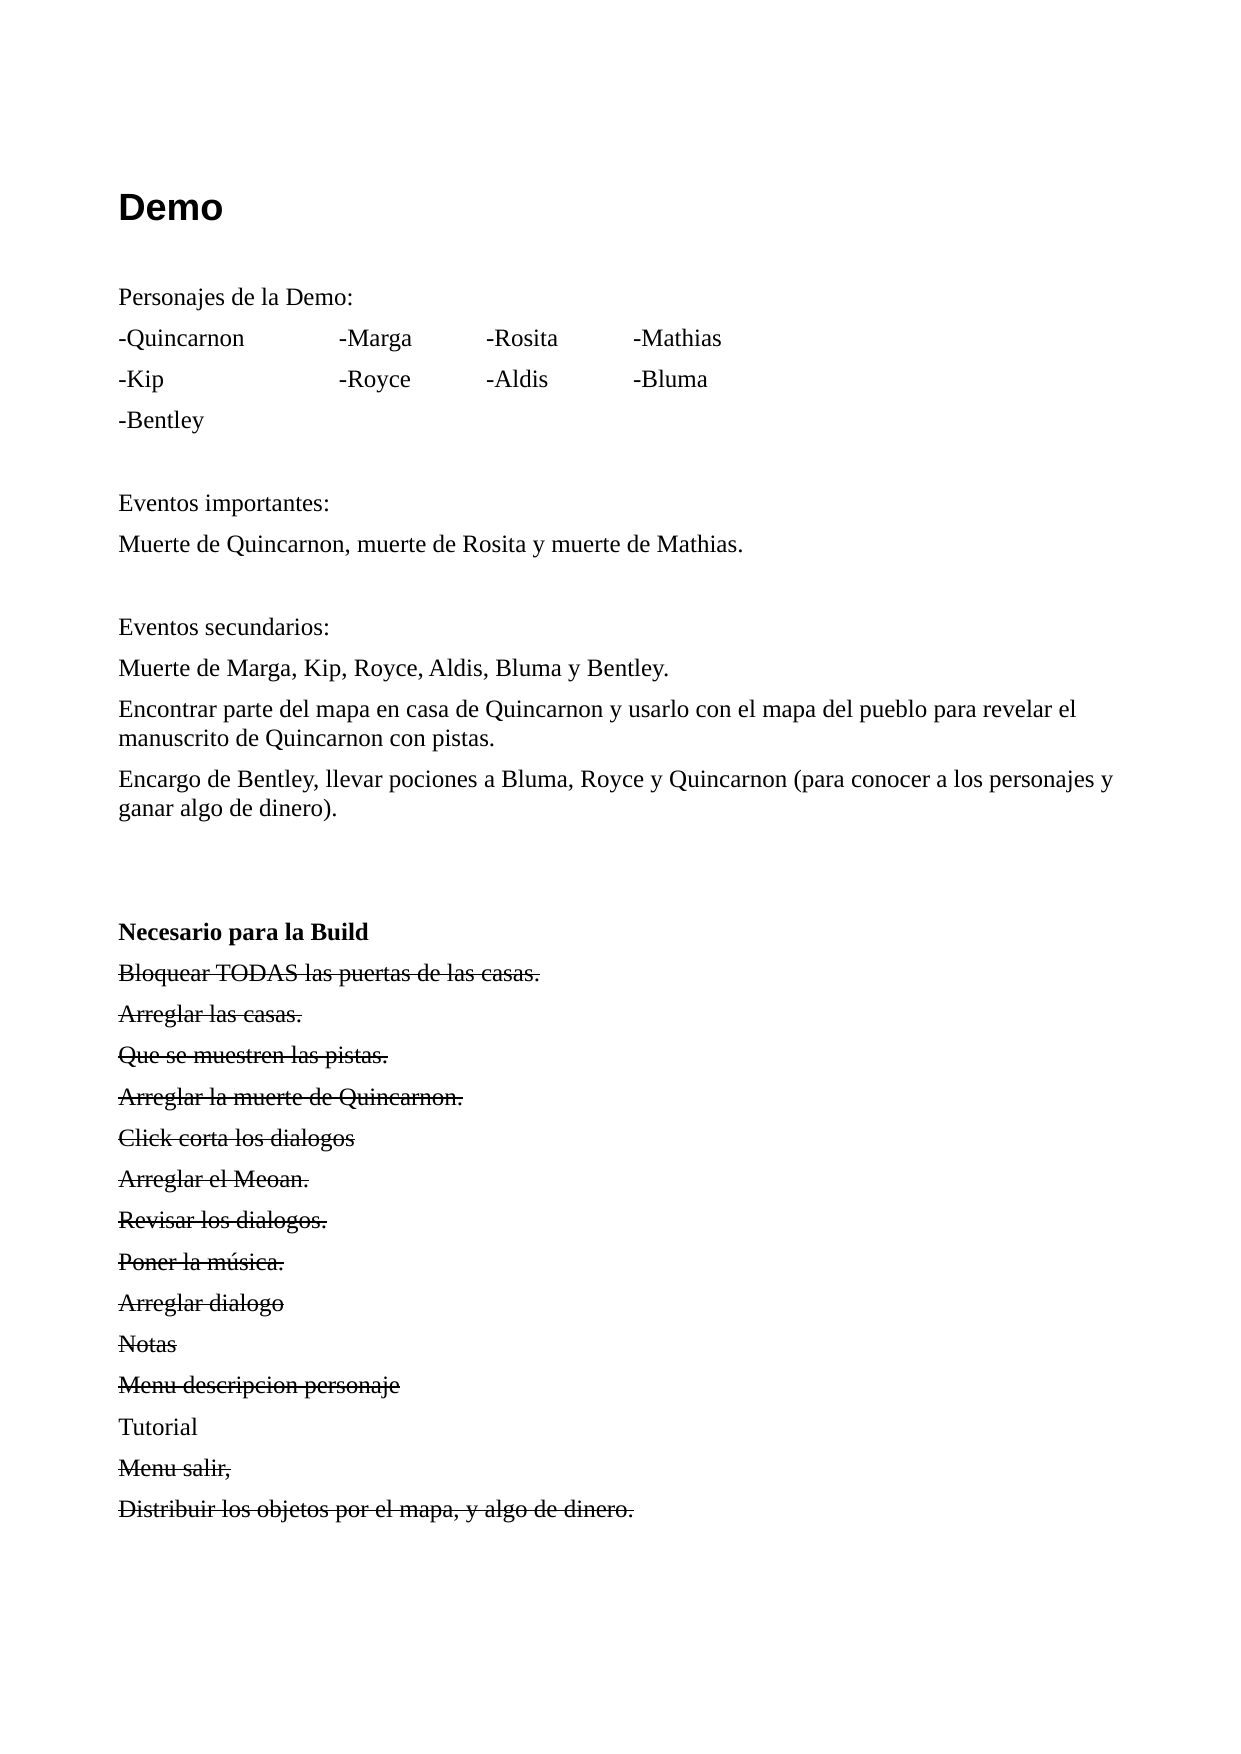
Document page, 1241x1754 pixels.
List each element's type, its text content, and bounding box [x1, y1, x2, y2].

text Eventos secundarios: [118, 612, 1122, 641]
text -Quincarnon -Marga -Rosita -Mathias [118, 323, 1122, 352]
text Encontrar parte del mapa en casa de Quincarnon y usarlo con el mapa del pueblo para revelar el manuscrito de Quincarnon con pistas. [118, 694, 1122, 752]
text Tutorial [118, 1412, 1122, 1441]
subtitle Demo [118, 184, 1122, 228]
text Arreglar el Meoan. [118, 1164, 1122, 1193]
text Menu salir, [118, 1453, 1122, 1482]
text Personajes de la Demo: [118, 282, 1122, 311]
text Bloquear TODAS las puertas de las casas. [118, 958, 1122, 987]
text Revisar los dialogos. [118, 1206, 1122, 1234]
text Arreglar dialogo [118, 1288, 1122, 1317]
text Click corta los dialogos [118, 1123, 1122, 1152]
text -Kip -Royce -Aldis -Bluma [118, 364, 1122, 393]
text Notas [118, 1329, 1122, 1358]
text Muerte de Quincarnon, muerte de Rosita y muerte de Mathias. [118, 529, 1122, 558]
text Muerte de Marga, Kip, Royce, Aldis, Bluma y Bentley. [118, 653, 1122, 682]
text Distribuir los objetos por el mapa, y algo de dinero. [118, 1494, 1122, 1523]
text Poner la música. [118, 1247, 1122, 1276]
text Menu descripcion personaje [118, 1371, 1122, 1399]
text Encargo de Bentley, llevar pociones a Bluma, Royce y Quincarnon (para conocer a los personajes y ganar algo de dinero). [118, 764, 1122, 822]
text Arreglar las casas. [118, 999, 1122, 1028]
text -Bentley [118, 406, 1122, 434]
text Arreglar la muerte de Quincarnon. [118, 1082, 1122, 1111]
text Eventos importantes: [118, 488, 1122, 517]
text Que se muestren las pistas. [118, 1041, 1122, 1069]
text Necesario para la Build [118, 917, 1122, 946]
